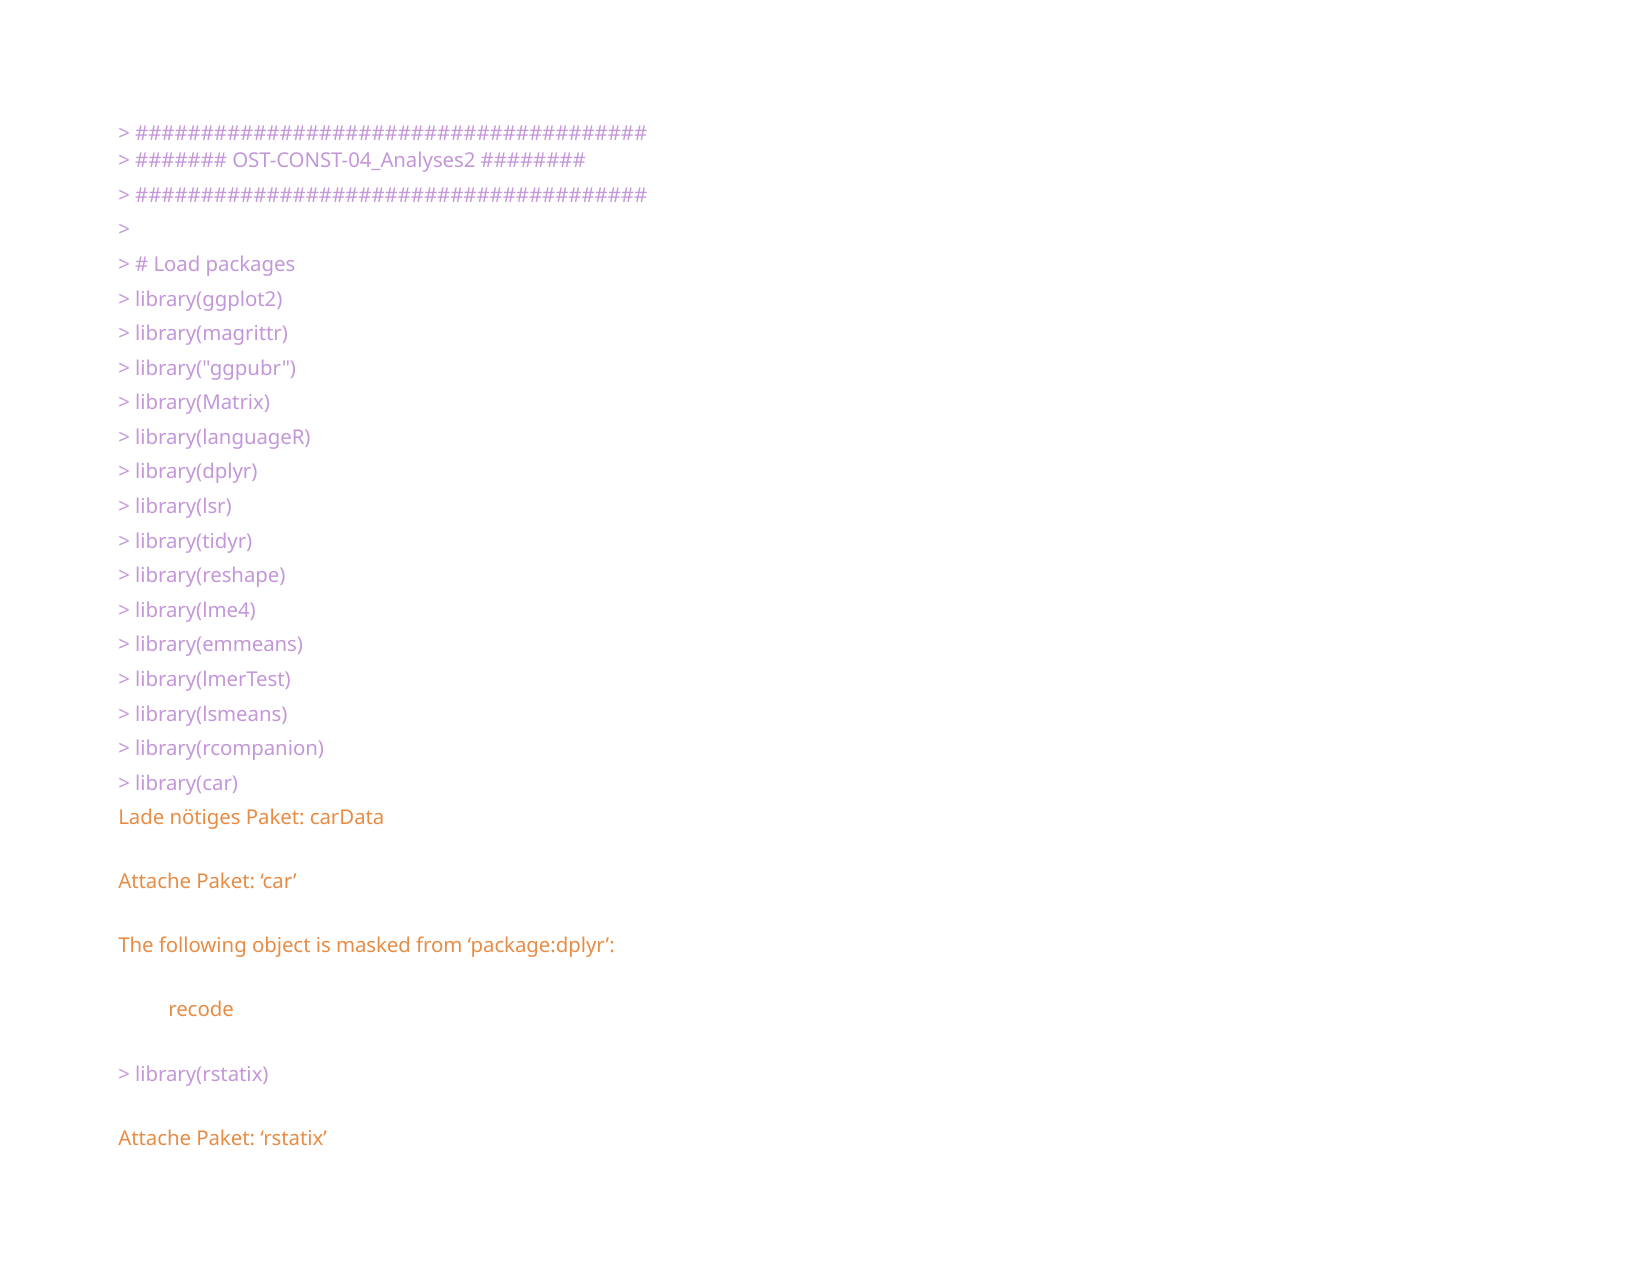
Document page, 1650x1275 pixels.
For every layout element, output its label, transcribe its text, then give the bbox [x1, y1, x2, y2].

text > library(tidyr) [118, 526, 1532, 554]
text > library(rcompanion) [118, 734, 1532, 761]
text > library(emmeans) [118, 630, 1532, 658]
text > # Load packages [118, 249, 1532, 277]
text > ####### OST-CONST-04_Analyses2 ######## [118, 146, 1532, 173]
text > ####################################### [118, 118, 1532, 146]
text Attache Paket: ‘rstatix’ [118, 1124, 1532, 1151]
text > library(Matrix) [118, 388, 1532, 416]
text The following object is masked from ‘package:dplyr’: [118, 931, 1532, 959]
text recode [118, 995, 1532, 1023]
text > library("ggpubr") [118, 353, 1532, 381]
text > library(rstatix) [118, 1059, 1532, 1087]
text > library(lsr) [118, 492, 1532, 519]
text Lade nötiges Paket: carData [118, 803, 1532, 831]
text > library(lsmeans) [118, 699, 1532, 727]
text > library(car) [118, 768, 1532, 796]
text > library(dplyr) [118, 457, 1532, 485]
text > library(lmerTest) [118, 664, 1532, 692]
text > library(reshape) [118, 561, 1532, 588]
text > library(magrittr) [118, 319, 1532, 346]
text > library(languageR) [118, 422, 1532, 450]
text > library(ggplot2) [118, 284, 1532, 312]
text > ####################################### [118, 180, 1532, 208]
text Attache Paket: ‘car’ [118, 867, 1532, 895]
text > library(lme4) [118, 595, 1532, 623]
text > [118, 215, 1532, 243]
